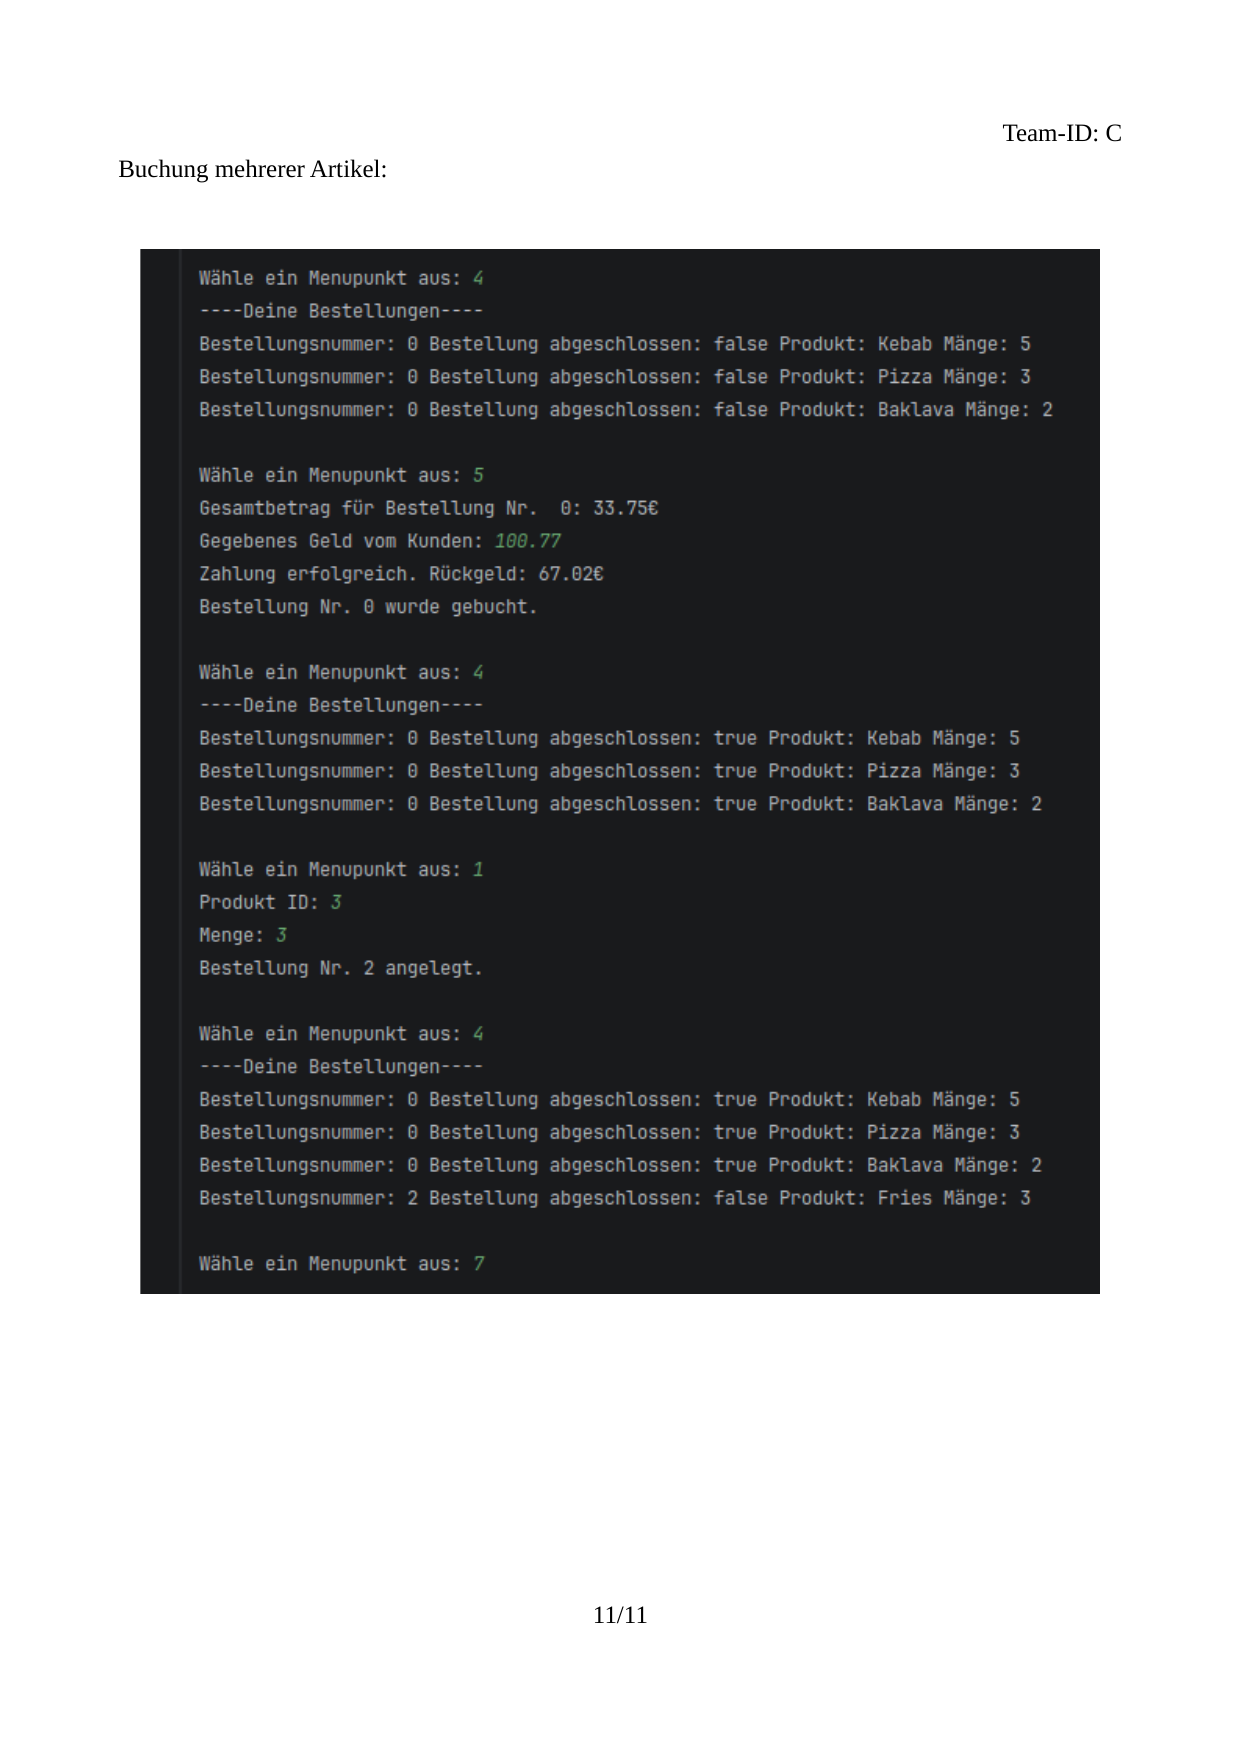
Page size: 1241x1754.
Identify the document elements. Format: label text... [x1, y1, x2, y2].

picture [140, 249, 1100, 1294]
text Buchung mehrerer Artikel: [118, 154, 1122, 183]
